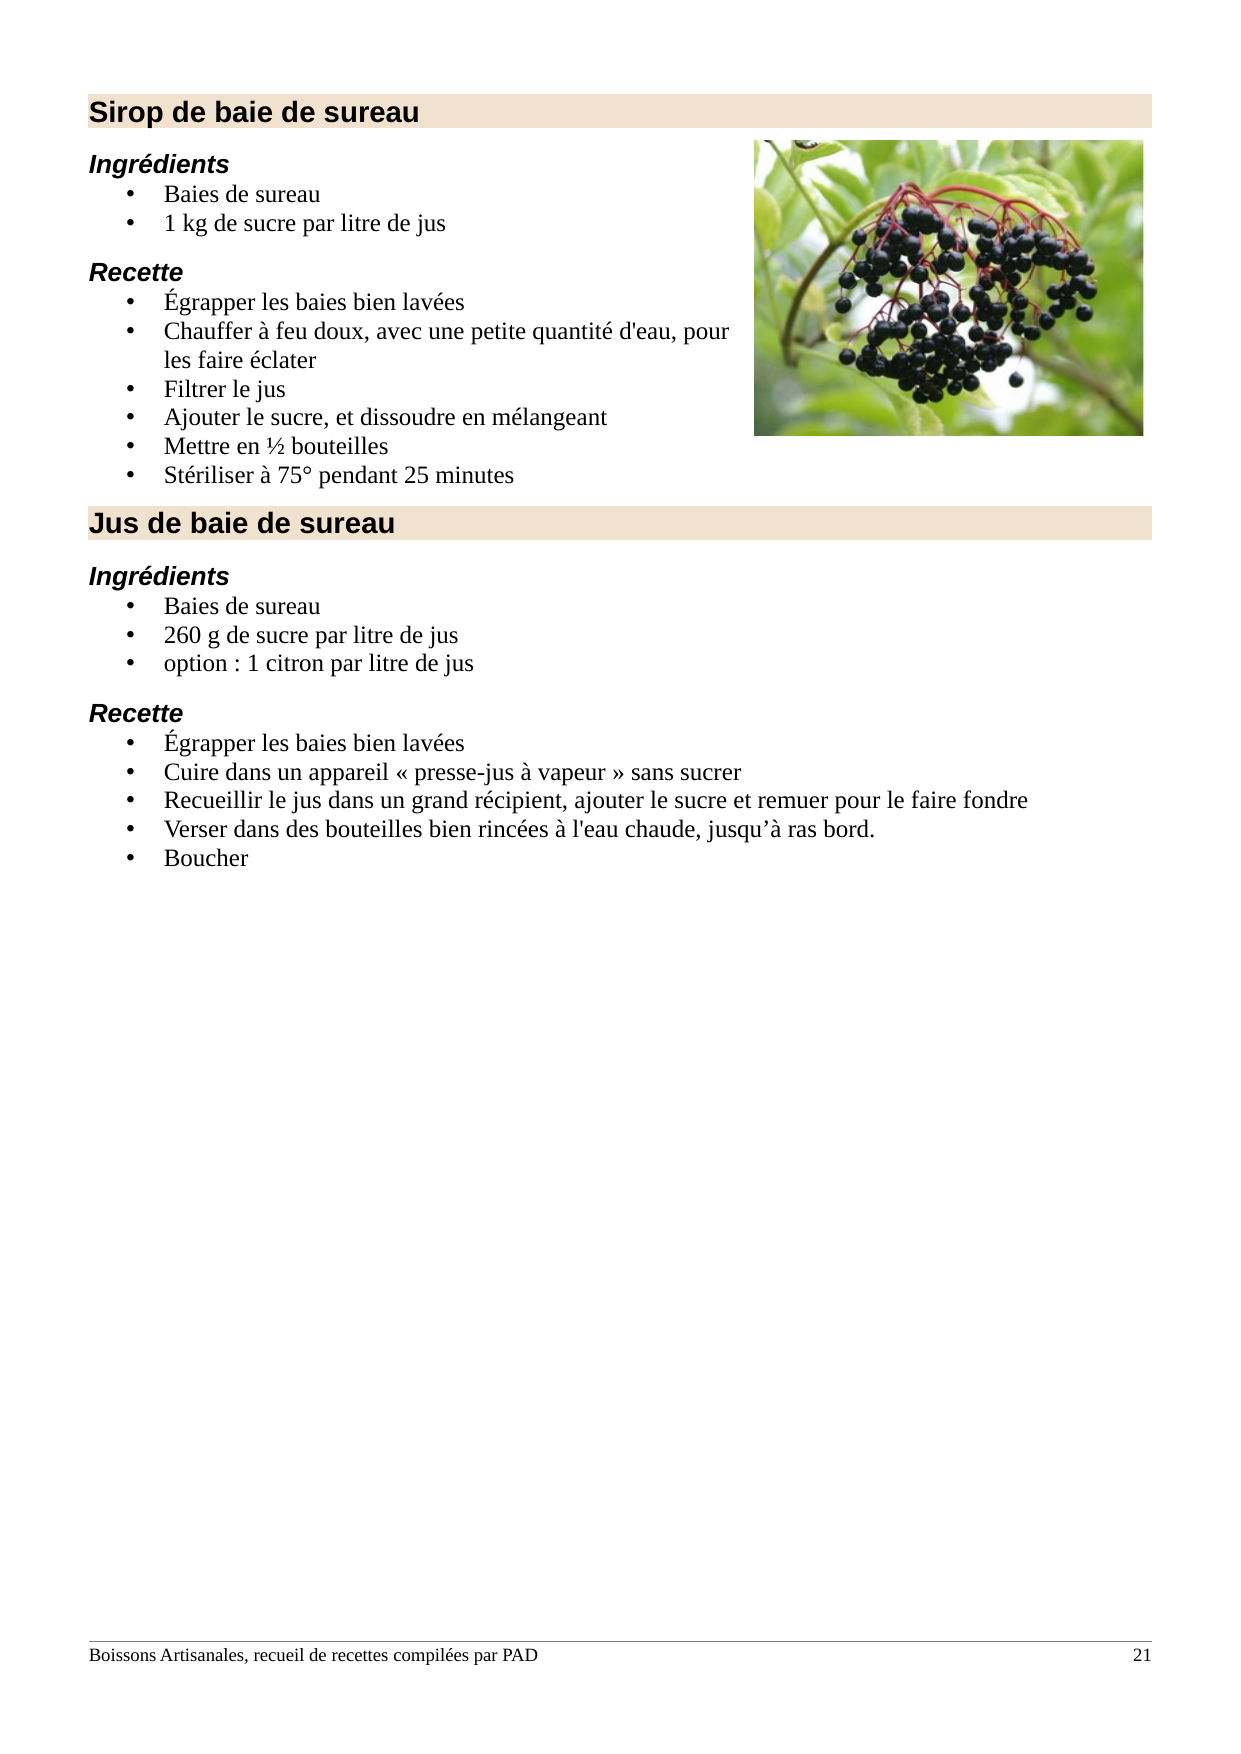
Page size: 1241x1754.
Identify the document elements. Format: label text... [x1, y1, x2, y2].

list Verser dans des bouteilles bien rincées à l'eau chaude, jusqu’à ras bord. [126, 814, 1152, 843]
subtitle Recette [88, 698, 1152, 728]
subtitle Jus de baie de sureau [88, 506, 1152, 540]
picture [754, 140, 1144, 436]
subtitle [1144, 257, 1152, 287]
list Filtrer le jus [126, 374, 754, 402]
list option : 1 citron par litre de jus [126, 648, 1152, 677]
list Égrapper les baies bien lavées [126, 287, 754, 316]
list Stériliser à 75° pendant 25 minutes [126, 460, 1152, 489]
subtitle Ingrédients [88, 561, 1152, 591]
subtitle Recette [88, 257, 754, 287]
subtitle Sirop de baie de sureau [88, 94, 1152, 128]
list Mettre en ½ bouteilles [126, 431, 1152, 460]
subtitle [1144, 149, 1152, 179]
list Baies de sureau [126, 179, 754, 208]
list 1 kg de sucre par litre de jus [126, 208, 754, 237]
list Cuire dans un appareil « presse-jus à vapeur » sans sucrer [126, 757, 1152, 786]
list Recueillir le jus dans un grand récipient, ajouter le sucre et remuer pour le faire fondre [126, 786, 1152, 814]
list Baies de sureau [126, 591, 1152, 620]
list Chauffer à feu doux, avec une petite quantité d'eau, pour les faire éclater [126, 316, 754, 374]
list 260 g de sucre par litre de jus [126, 620, 1152, 648]
subtitle Ingrédients [88, 149, 754, 179]
list Égrapper les baies bien lavées [126, 728, 1152, 757]
list Ajouter le sucre, et dissoudre en mélangeant [126, 402, 754, 431]
list Boucher [126, 843, 1152, 872]
